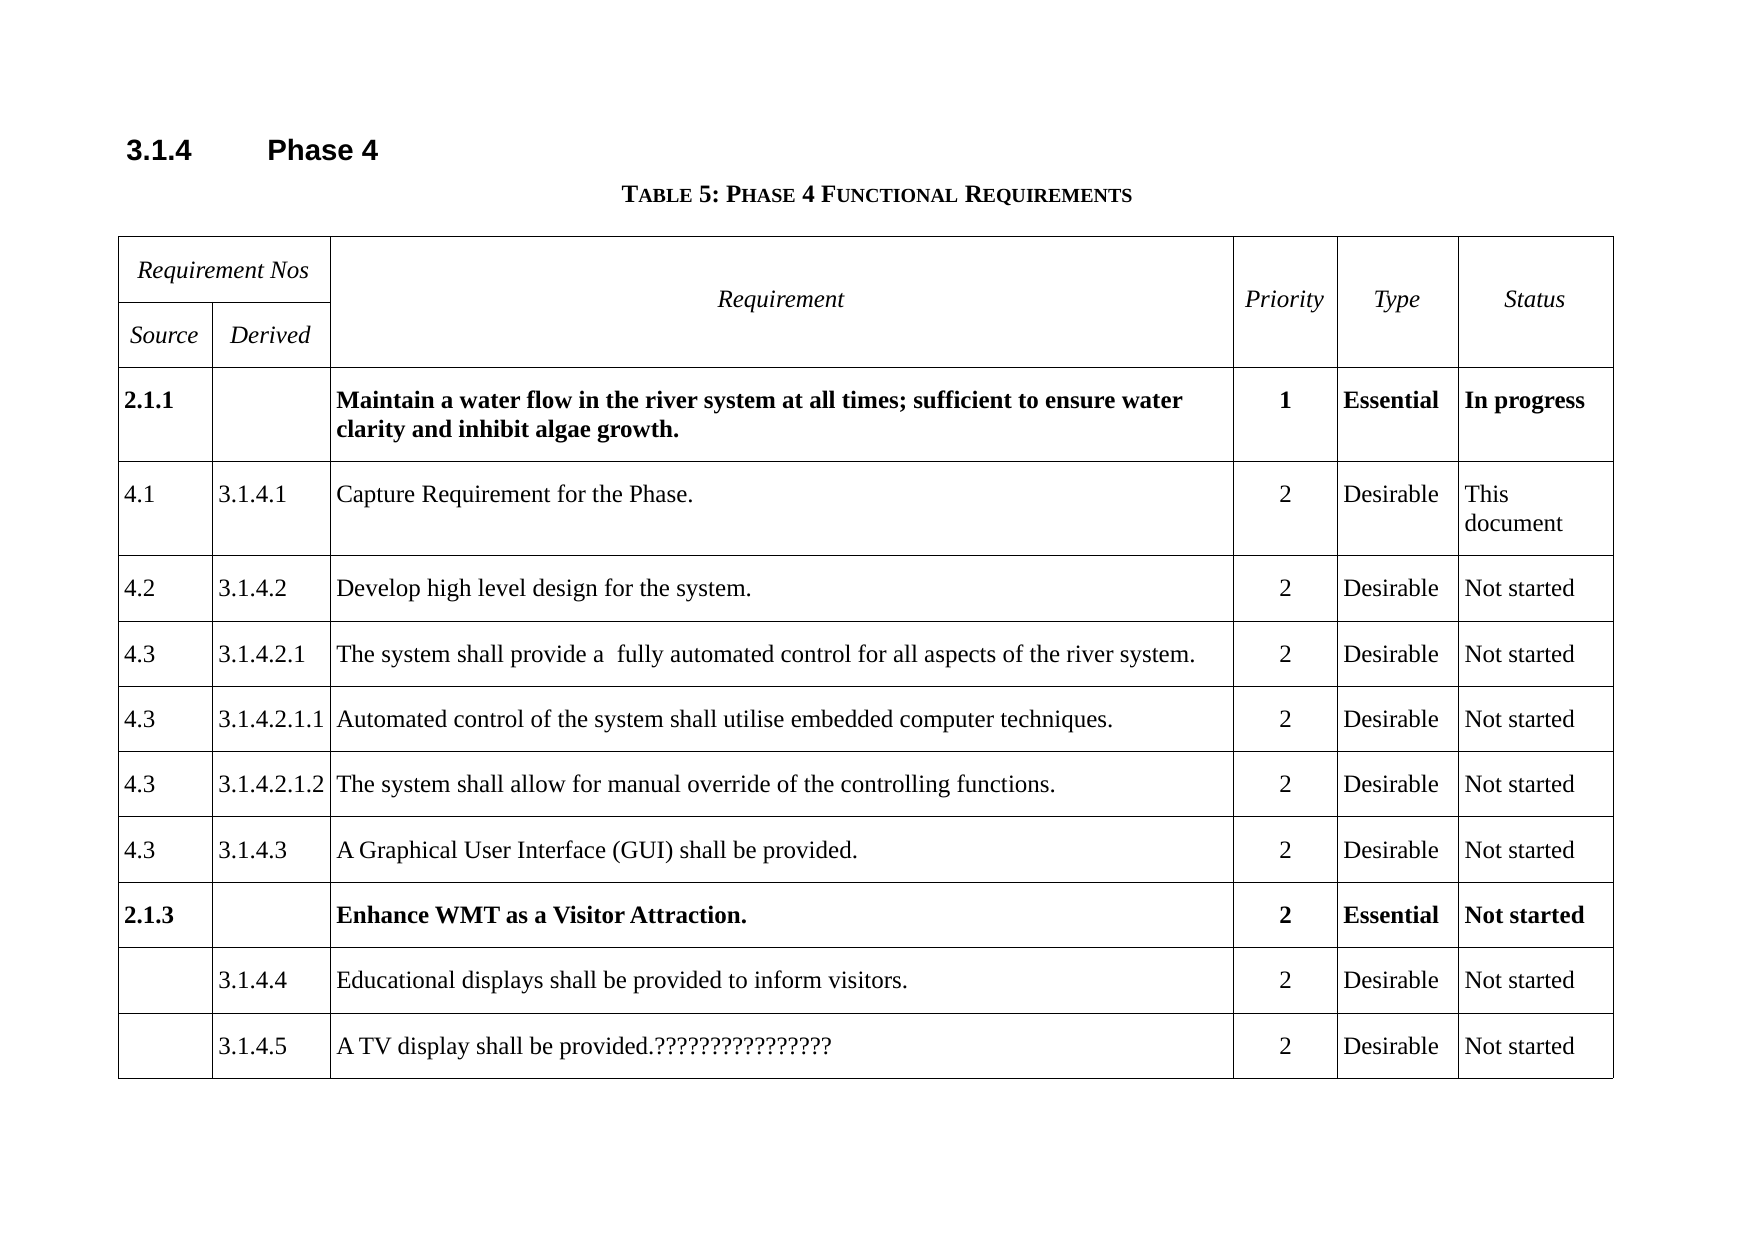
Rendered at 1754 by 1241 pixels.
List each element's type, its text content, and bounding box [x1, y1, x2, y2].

table_cell 3.1.4.3 [213, 817, 330, 882]
table_cell 2 [1234, 817, 1337, 882]
table_cell This document [1459, 462, 1613, 555]
table_cell 4.1 [119, 462, 212, 555]
table_cell 2 [1234, 948, 1337, 1012]
table_cell 3.1.4.2.1.1 [213, 687, 330, 751]
table_cell Automated control of the system shall utilise embedded computer techniques. [331, 687, 1233, 751]
table_header Type [1338, 237, 1458, 367]
table_cell 3.1.4.1 [213, 462, 330, 555]
table_cell Desirable [1338, 817, 1458, 882]
table_cell 4.3 [119, 752, 212, 816]
table_header Priority [1234, 237, 1337, 367]
table_cell Essential [1338, 883, 1458, 947]
table_cell 2 [1234, 687, 1337, 751]
table_cell Desirable [1338, 687, 1458, 751]
table_cell Desirable [1338, 462, 1458, 555]
table_cell A TV display shall be provided.???????????????? [331, 1014, 1233, 1078]
table_cell 4.3 [119, 687, 212, 751]
table_cell Desirable [1338, 948, 1458, 1012]
table_cell 3.1.4.4 [213, 948, 330, 1012]
table_cell [119, 1014, 212, 1078]
table_cell 4.3 [119, 817, 212, 882]
table_cell 4.3 [119, 622, 212, 686]
table_header Requirement [331, 237, 1233, 367]
table_cell Educational displays shall be provided to inform visitors. [331, 948, 1233, 1012]
table_cell [213, 368, 330, 461]
table_cell Not started [1459, 948, 1613, 1012]
table_cell 3.1.4.2.1.2 [213, 752, 330, 816]
table_cell 2 [1234, 556, 1337, 621]
table_cell 3.1.4.2.1 [213, 622, 330, 686]
table_cell 3.1.4.2 [213, 556, 330, 621]
table_cell 2 [1234, 883, 1337, 947]
table_cell Not started [1459, 752, 1613, 816]
table_cell Not started [1459, 1014, 1613, 1078]
table_cell The system shall provide a fully automated control for all aspects of the river system. [331, 622, 1233, 686]
subtitle Phase 4 [118, 133, 1636, 166]
table_cell [213, 883, 330, 947]
table_cell Desirable [1338, 1014, 1458, 1078]
table_cell 2 [1234, 1014, 1337, 1078]
table_cell In progress [1459, 368, 1613, 461]
table_cell Derived [213, 303, 330, 367]
table_cell 2 [1234, 622, 1337, 686]
subtitle Table 5: Phase 4 Functional Requirements [118, 179, 1636, 208]
table_cell Not started [1459, 622, 1613, 686]
table_cell Desirable [1338, 622, 1458, 686]
table_cell 3.1.4.5 [213, 1014, 330, 1078]
table_header Status [1459, 237, 1613, 367]
table_cell Not started [1459, 556, 1613, 621]
table_header Requirement Nos [119, 237, 330, 302]
table_cell [119, 948, 212, 1012]
table_cell 1 [1234, 368, 1337, 461]
table_cell Desirable [1338, 556, 1458, 621]
table_cell Capture Requirement for the Phase. [331, 462, 1233, 555]
table_cell 2 [1234, 462, 1337, 555]
table_cell 2.1.3 [119, 883, 212, 947]
table_cell 2 [1234, 752, 1337, 816]
table_cell Source [119, 303, 212, 367]
table_cell Not started [1459, 883, 1613, 947]
table_cell Develop high level design for the system. [331, 556, 1233, 621]
table_cell Not started [1459, 817, 1613, 882]
table_cell 2.1.1 [119, 368, 212, 461]
table_cell Desirable [1338, 752, 1458, 816]
table_cell Essential [1338, 368, 1458, 461]
table_cell A Graphical User Interface (GUI) shall be provided. [331, 817, 1233, 882]
table_cell Maintain a water flow in the river system at all times; sufficient to ensure water clarity and inhibit algae growth. [331, 368, 1233, 461]
table_cell Not started [1459, 687, 1613, 751]
table_cell 4.2 [119, 556, 212, 621]
table_cell Enhance WMT as a Visitor Attraction. [331, 883, 1233, 947]
table_cell The system shall allow for manual override of the controlling functions. [331, 752, 1233, 816]
